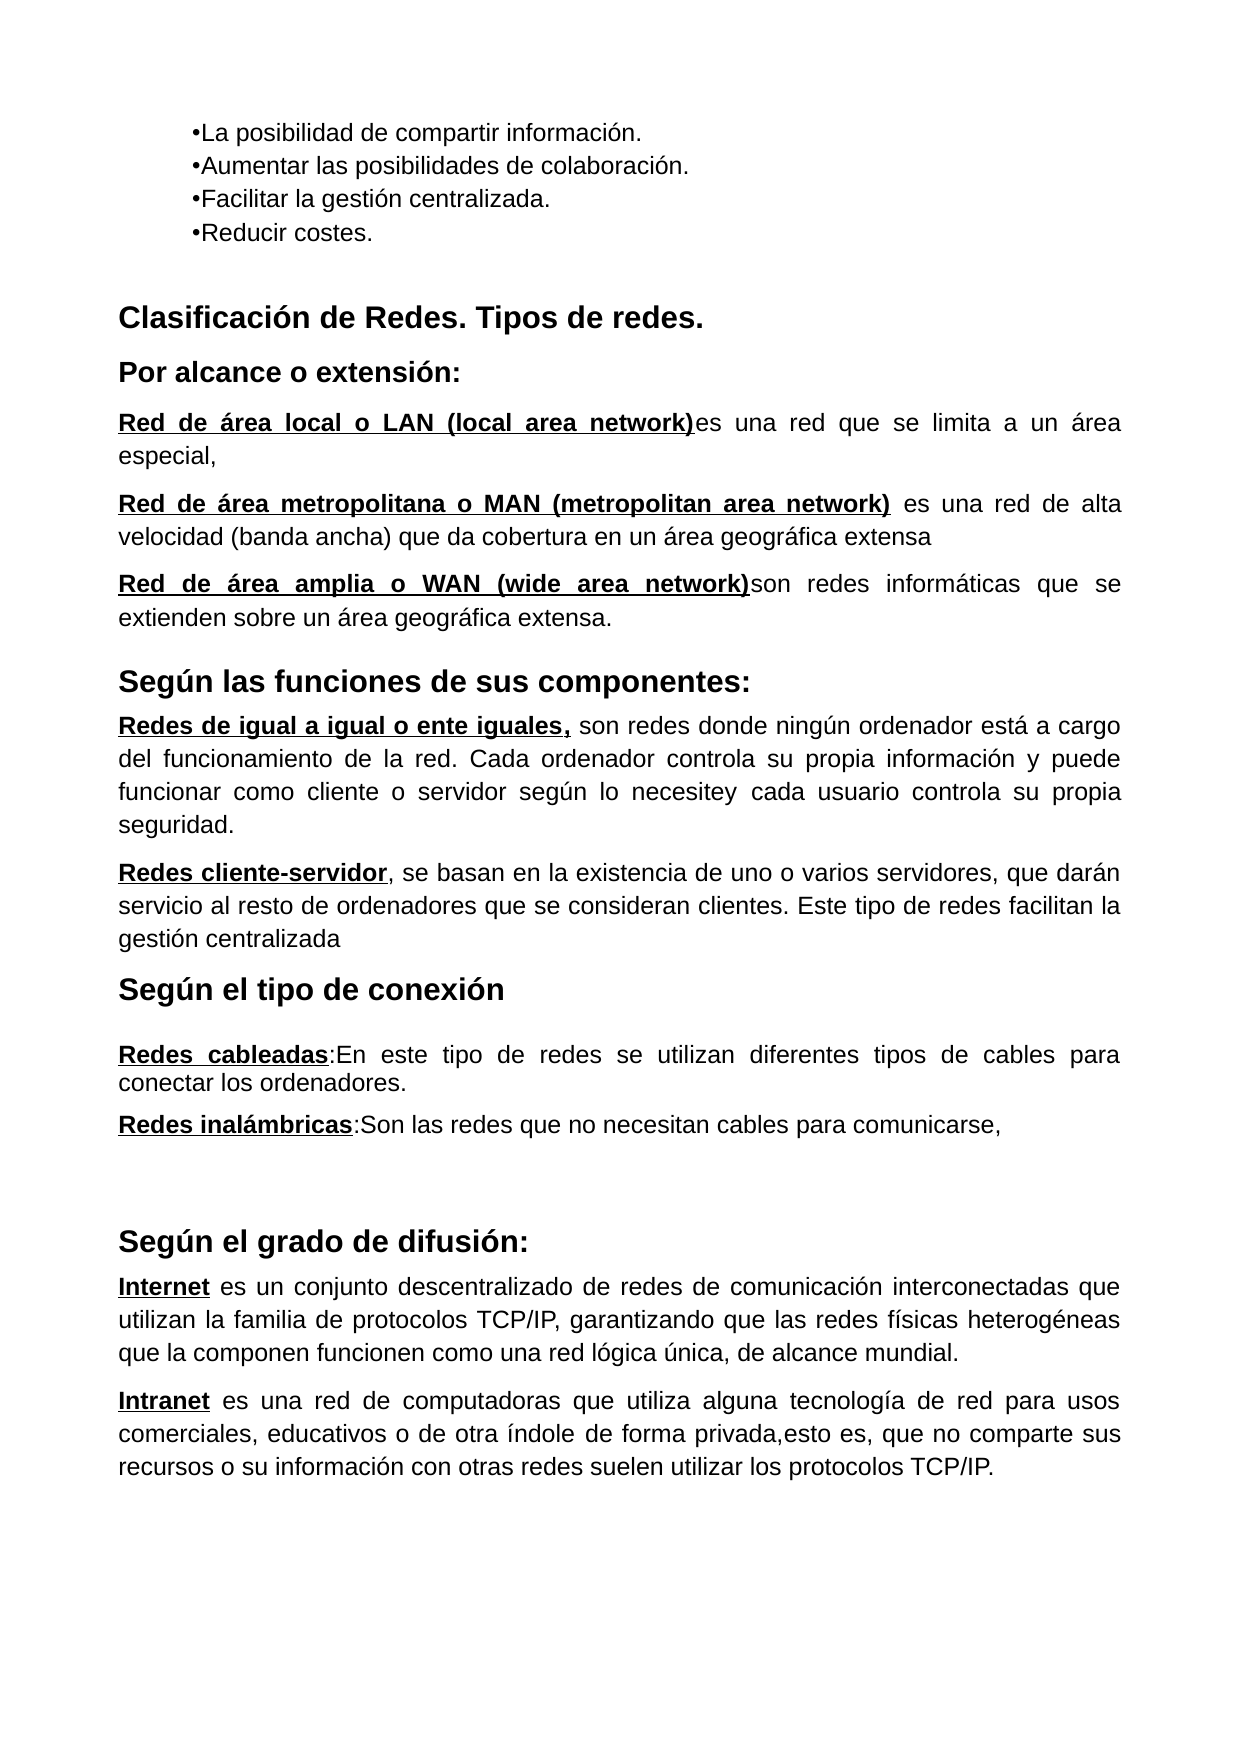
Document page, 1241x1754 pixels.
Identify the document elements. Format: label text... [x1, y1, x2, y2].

text Redes inalámbricas:Son las redes que no necesitan cables para comunicarse, [118, 1110, 1122, 1138]
text Según el tipo de conexión [118, 971, 1122, 1007]
subtitle Según el grado de difusión: [118, 1223, 1122, 1259]
text Clasificación de Redes. Tipos de redes. [118, 265, 1122, 335]
text Por alcance o extensión: [118, 355, 1122, 389]
text Intranet es una red de computadoras que utiliza alguna tecnología de red para usos comerciales, educativos o de otra índole de forma privada,esto es, que no comparte sus recursos o su información con otras redes suelen utilizar los protocolos TCP/IP. [118, 1386, 1122, 1480]
text Red de área metropolitana o MAN (metropolitan area network) es una red de alta velocidad (banda ancha) que da cobertura en un área geográfica extensa [118, 489, 1122, 551]
list Facilitar la gestión centralizada. [118, 184, 1122, 213]
text Red de área amplia o WAN (wide area network)son redes informáticas que se extienden sobre un área geográfica extensa. [118, 569, 1122, 631]
list Reducir costes. [118, 217, 1122, 246]
subtitle Redes cableadas:En este tipo de redes se utilizan diferentes tipos de cables para conectar los ordenadores. [118, 1040, 1122, 1097]
text Redes cliente-servidor, se basan en la existencia de uno o varios servidores, que darán servicio al resto de ordenadores que se consideran clientes. Este tipo de redes facilitan la gestión centralizada [118, 858, 1122, 952]
text Redes de igual a igual o ente iguales, son redes donde ningún ordenador está a cargo del funcionamiento de la red. Cada ordenador controla su propia información y puede funcionar como cliente o servidor según lo necesitey cada usuario controla su propia seguridad. [118, 711, 1122, 839]
text Internet es un conjunto descentralizado de redes de comunicación interconectadas que utilizan la familia de protocolos TCP/IP, garantizando que las redes físicas heterogéneas que la componen funcionen como una red lógica única, de alcance mundial. [118, 1272, 1122, 1367]
text Red de área local o LAN (local area network)es una red que se limita a un área especial, [118, 408, 1122, 470]
subtitle Según las funciones de sus componentes: [118, 663, 1122, 698]
list Aumentar las posibilidades de colaboración. [118, 151, 1122, 180]
list La posibilidad de compartir información. [118, 118, 1122, 147]
